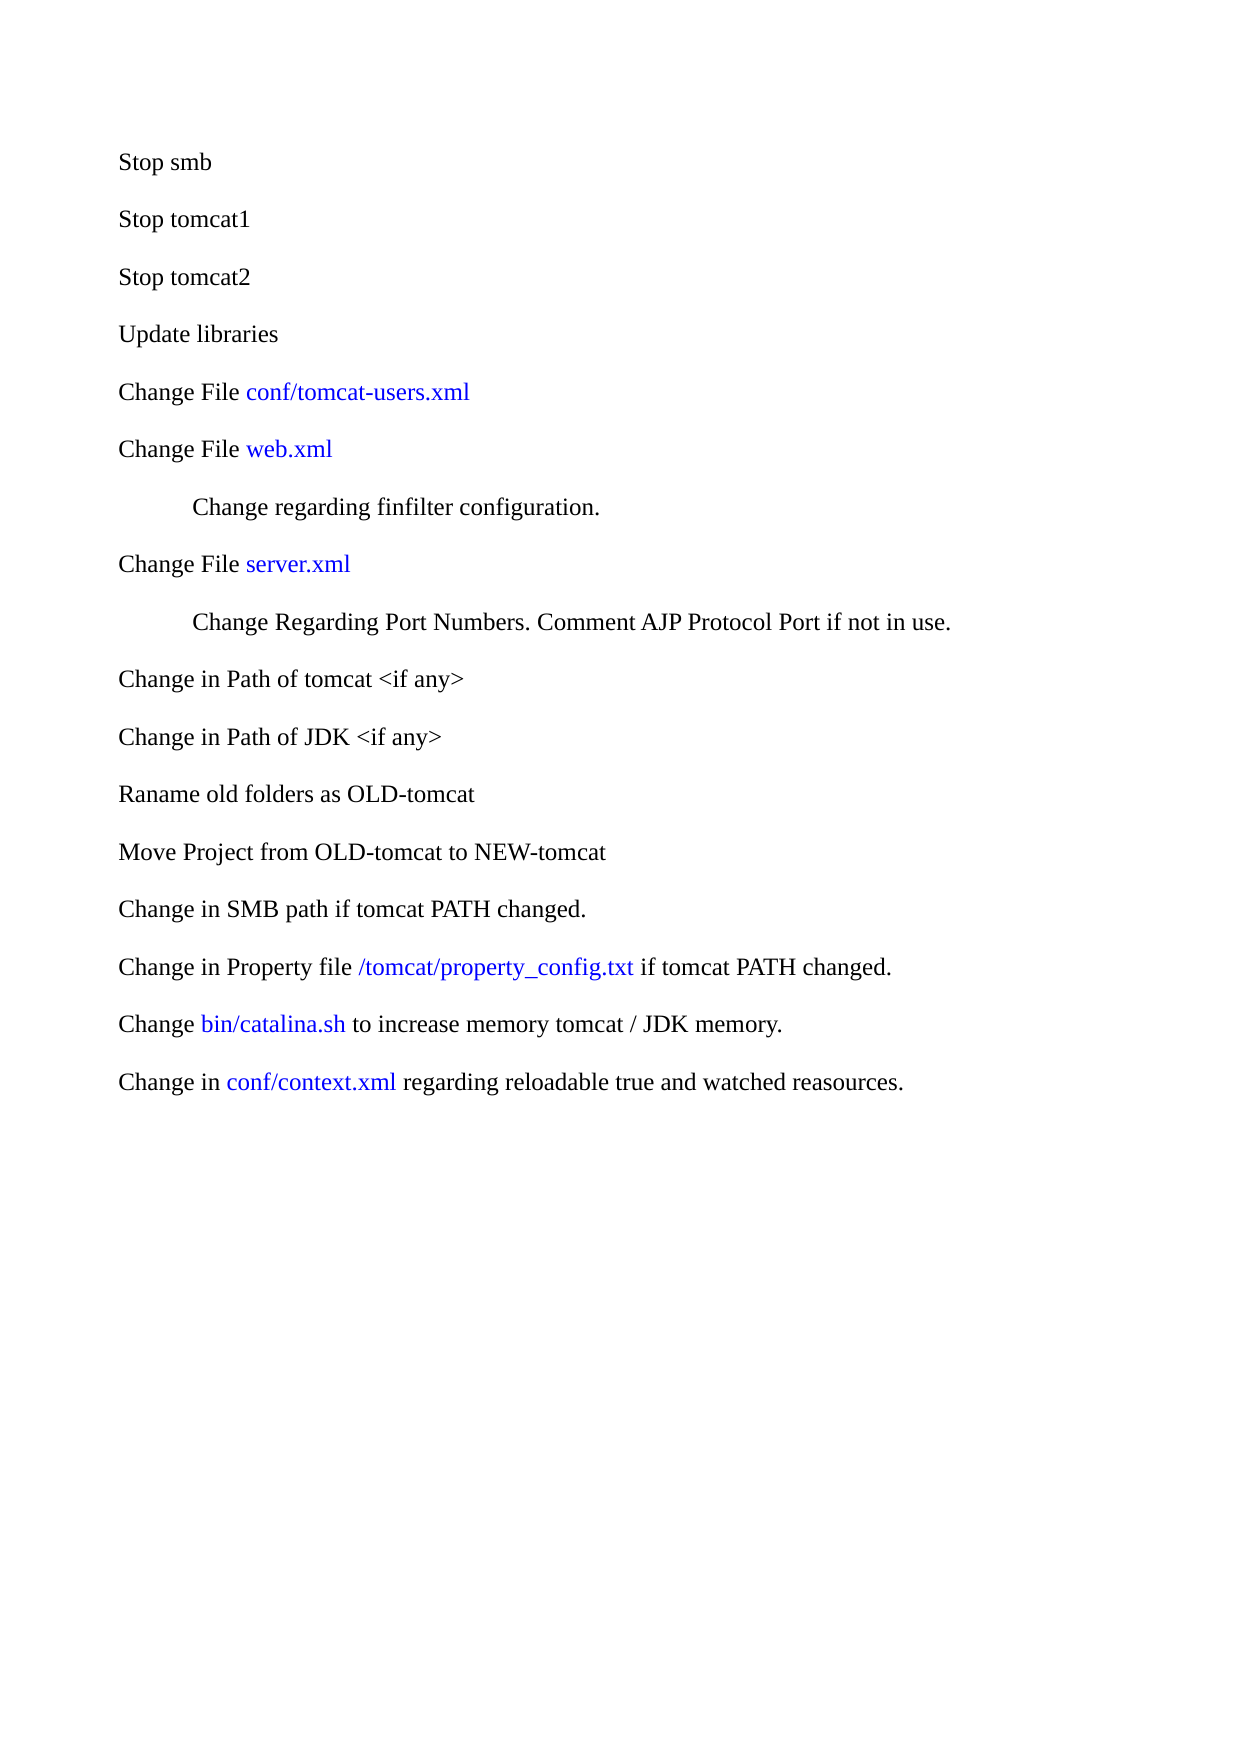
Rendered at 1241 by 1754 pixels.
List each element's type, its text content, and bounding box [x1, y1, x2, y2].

subtitle Change File conf/tomcat-users.xml [118, 377, 1122, 406]
subtitle Change in SMB path if tomcat PATH changed. [118, 894, 1122, 923]
subtitle Change regarding finfilter configuration. [118, 492, 1122, 521]
subtitle Stop smb [118, 147, 1122, 176]
subtitle Change in Path of JDK <if any> [118, 722, 1122, 751]
subtitle Raname old folders as OLD-tomcat [118, 779, 1122, 808]
subtitle Change File server.xml [118, 549, 1122, 578]
subtitle Move Project from OLD-tomcat to NEW-tomcat [118, 837, 1122, 866]
subtitle Stop tomcat1 [118, 204, 1122, 233]
subtitle Change in Path of tomcat <if any> [118, 664, 1122, 693]
subtitle Change Regarding Port Numbers. Comment AJP Protocol Port if not in use. [118, 607, 1122, 636]
subtitle Change File web.xml [118, 434, 1122, 463]
subtitle Change in conf/context.xml regarding reloadable true and watched reasources. [118, 1067, 1122, 1096]
subtitle Update libraries [118, 319, 1122, 348]
subtitle Stop tomcat2 [118, 262, 1122, 291]
subtitle Change bin/catalina.sh to increase memory tomcat / JDK memory. [118, 1009, 1122, 1038]
subtitle Change in Property file /tomcat/property_config.txt if tomcat PATH changed. [118, 952, 1122, 981]
